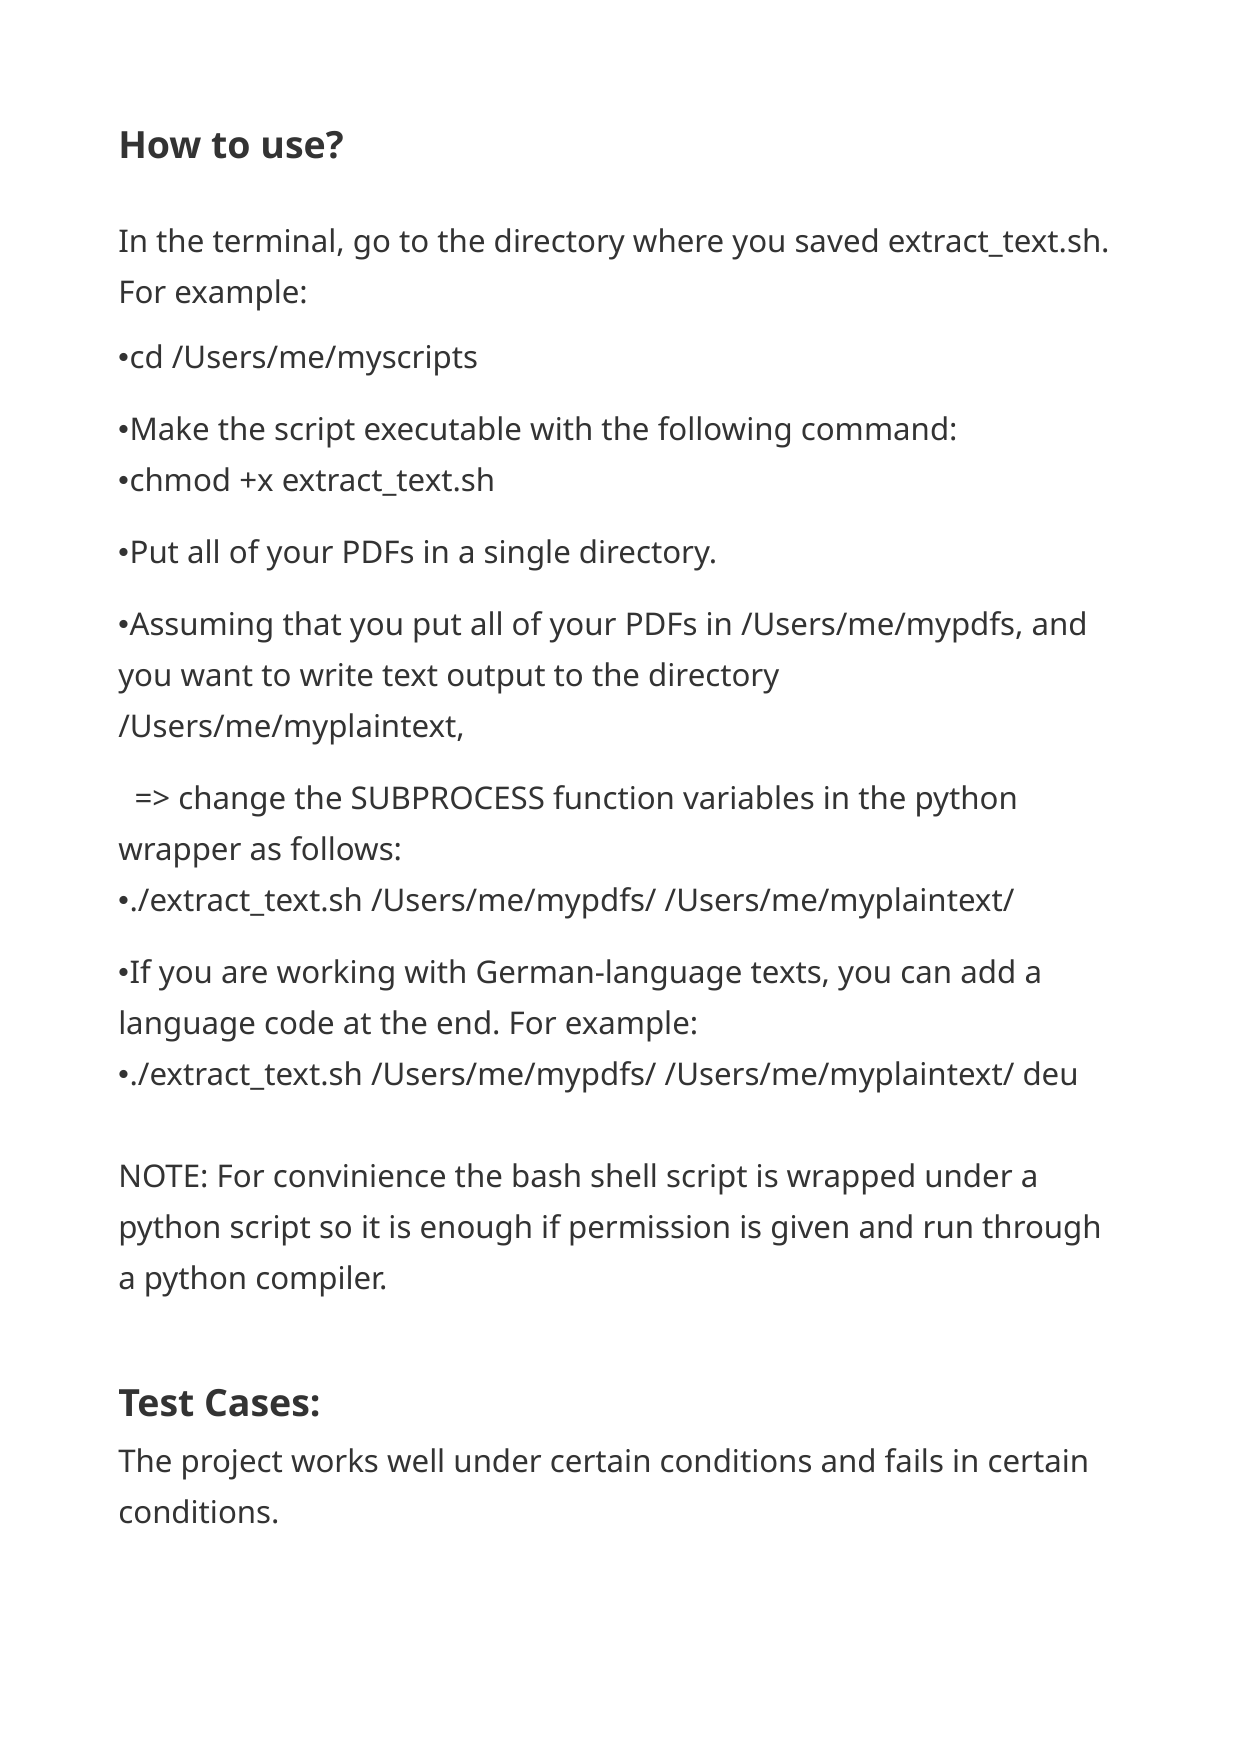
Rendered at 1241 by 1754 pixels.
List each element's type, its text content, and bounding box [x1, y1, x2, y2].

subtitle How to use? [118, 118, 1122, 169]
list Assuming that you put all of your PDFs in /Users/me/mypdfs, and you want to write text output to the directory /Users/me/myplaintext, [118, 602, 1122, 747]
text The project works well under certain conditions and fails in certain conditions. [118, 1439, 1122, 1533]
list cd /Users/me/myscripts [118, 336, 1122, 378]
subtitle Test Cases: [118, 1376, 1122, 1427]
list ./extract_text.sh /Users/me/mypdfs/ /Users/me/myplaintext/ deu [118, 1052, 1122, 1095]
text In the terminal, go to the directory where you saved extract_text.sh. For example: [118, 182, 1122, 312]
list chmod +x extract_text.sh [118, 458, 1122, 501]
list Put all of your PDFs in a single directory. [118, 530, 1122, 573]
list ./extract_text.sh /Users/me/mypdfs/ /Users/me/myplaintext/ [118, 878, 1122, 921]
list => change the SUBPROCESS function variables in the python wrapper as follows: [118, 776, 1122, 870]
list Make the script executable with the following command: [118, 407, 1122, 450]
text NOTE: For convinience the bash shell script is wrapped under a python script so it is enough if permission is given and run through a python compiler. [118, 1154, 1122, 1299]
list If you are working with German-language texts, you can add a language code at the end. For example: [118, 950, 1122, 1044]
